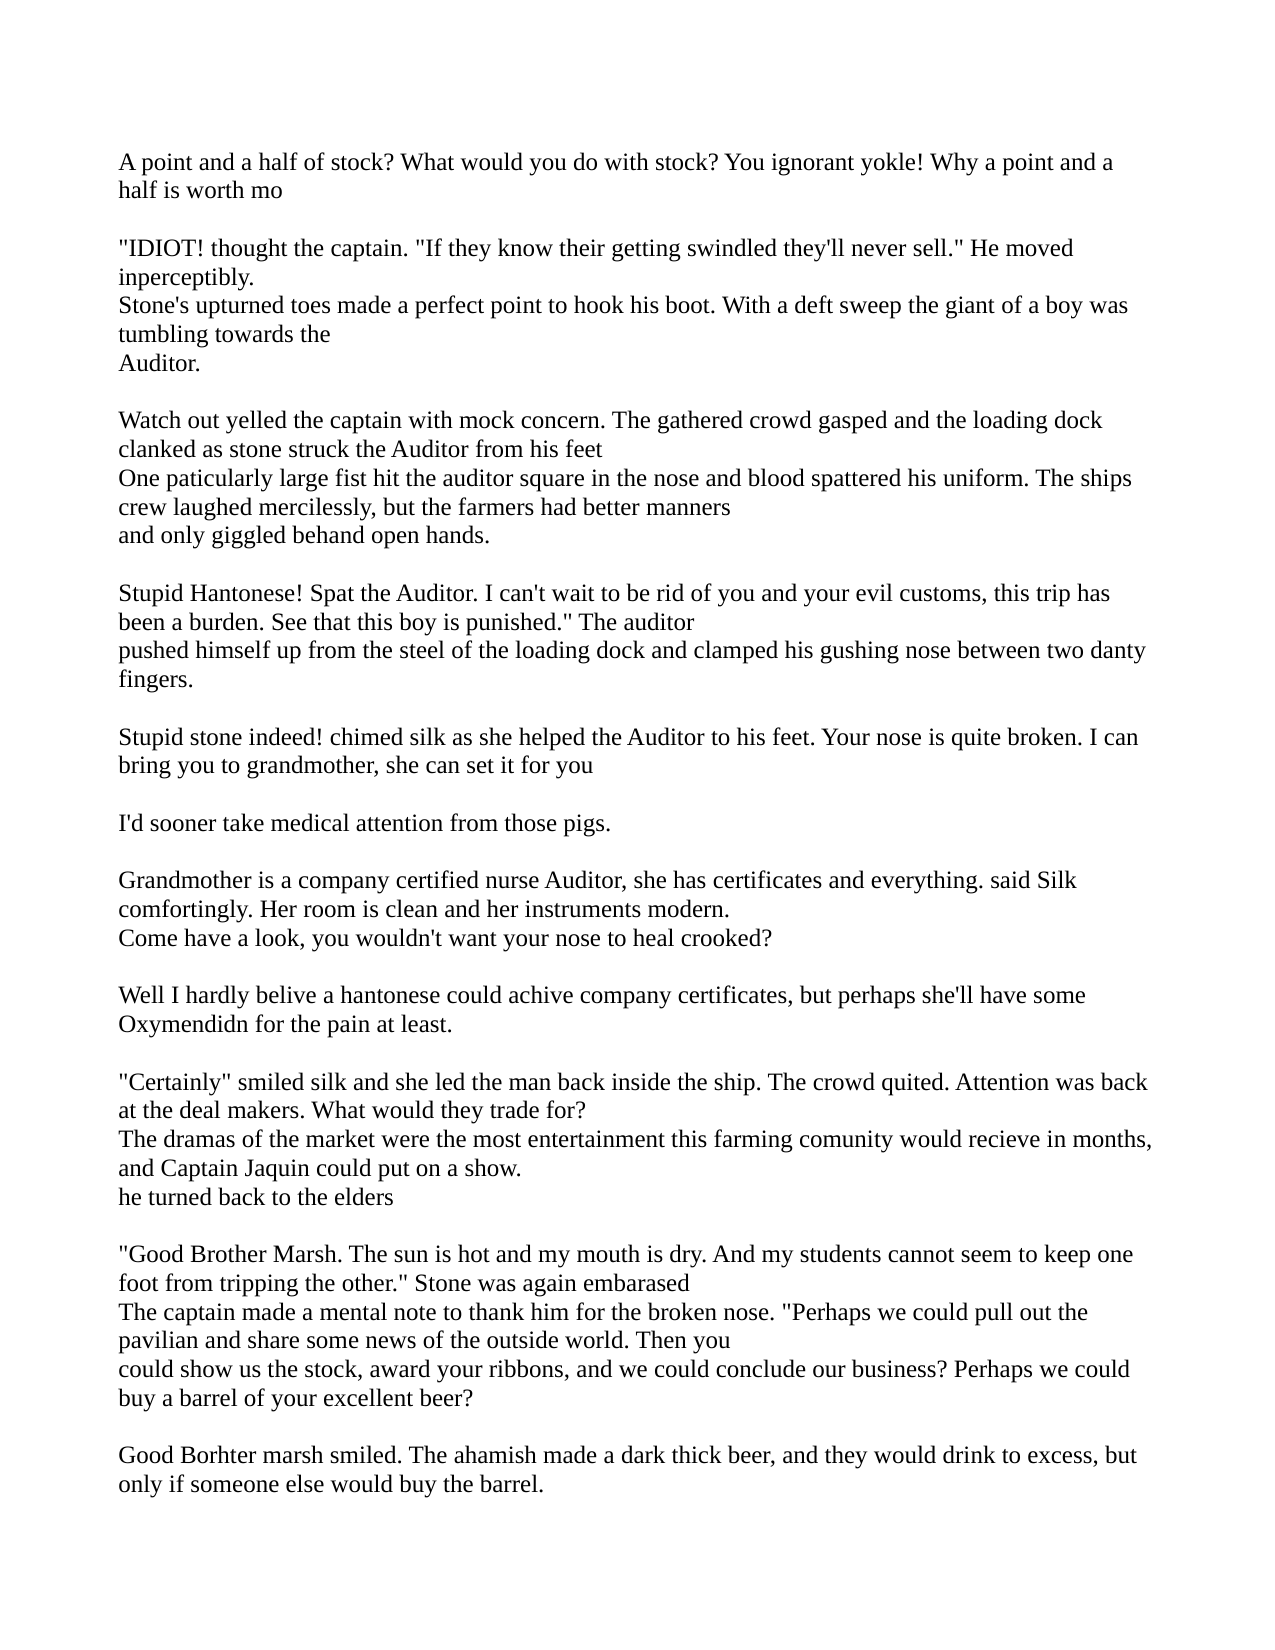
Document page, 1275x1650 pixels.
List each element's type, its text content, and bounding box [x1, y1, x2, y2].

text The captain made a mental note to thank him for the broken nose. "Perhaps we could pull out the pavilian and share some news of the outside world. Then you [118, 1297, 1157, 1354]
text Watch out yelled the captain with mock concern. The gathered crowd gasped and the loading dock clanked as stone struck the Auditor from his feet [118, 406, 1157, 463]
text he turned back to the elders [118, 1182, 1157, 1211]
text Stupid stone indeed! chimed silk as she helped the Auditor to his feet. Your nose is quite broken. I can bring you to grandmother, she can set it for you [118, 722, 1157, 779]
text The dramas of the market were the most entertainment this farming comunity would recieve in months, and Captain Jaquin could put on a show. [118, 1124, 1157, 1182]
text Stupid Hantonese! Spat the Auditor. I can't wait to be rid of you and your evil customs, this trip has been a burden. See that this boy is punished." The auditor [118, 578, 1157, 636]
text Come have a look, you wouldn't want your nose to heal crooked? [118, 923, 1157, 952]
text "Good Brother Marsh. The sun is hot and my mouth is dry. And my students cannot seem to keep one foot from tripping the other." Stone was again embarased [118, 1239, 1157, 1297]
text "IDIOT! thought the captain. "If they know their getting swindled they'll never sell." He moved inperceptibly. [118, 233, 1157, 291]
text Grandmother is a company certified nurse Auditor, she has certificates and everything. said Silk comfortingly. Her room is clean and her instruments modern. [118, 866, 1157, 923]
text A point and a half of stock? What would you do with stock? You ignorant yokle! Why a point and a half is worth mo [118, 147, 1157, 204]
text pushed himself up from the steel of the loading dock and clamped his gushing nose between two danty fingers. [118, 636, 1157, 693]
text Stone's upturned toes made a perfect point to hook his boot. With a deft sweep the giant of a boy was tumbling towards the [118, 291, 1157, 348]
text Auditor. [118, 348, 1157, 377]
text could show us the stock, award your ribbons, and we could conclude our business? Perhaps we could buy a barrel of your excellent beer? [118, 1354, 1157, 1412]
text One paticularly large fist hit the auditor square in the nose and blood spattered his uniform. The ships crew laughed mercilessly, but the farmers had better manners [118, 463, 1157, 521]
text I'd sooner take medical attention from those pigs. [118, 808, 1157, 837]
text and only giggled behand open hands. [118, 521, 1157, 549]
text Well I hardly belive a hantonese could achive company certificates, but perhaps she'll have some Oxymendidn for the pain at least. [118, 981, 1157, 1038]
text "Certainly" smiled silk and she led the man back inside the ship. The crowd quited. Attention was back at the deal makers. What would they trade for? [118, 1067, 1157, 1124]
text Good Borhter marsh smiled. The ahamish made a dark thick beer, and they would drink to excess, but only if someone else would buy the barrel. [118, 1441, 1157, 1498]
